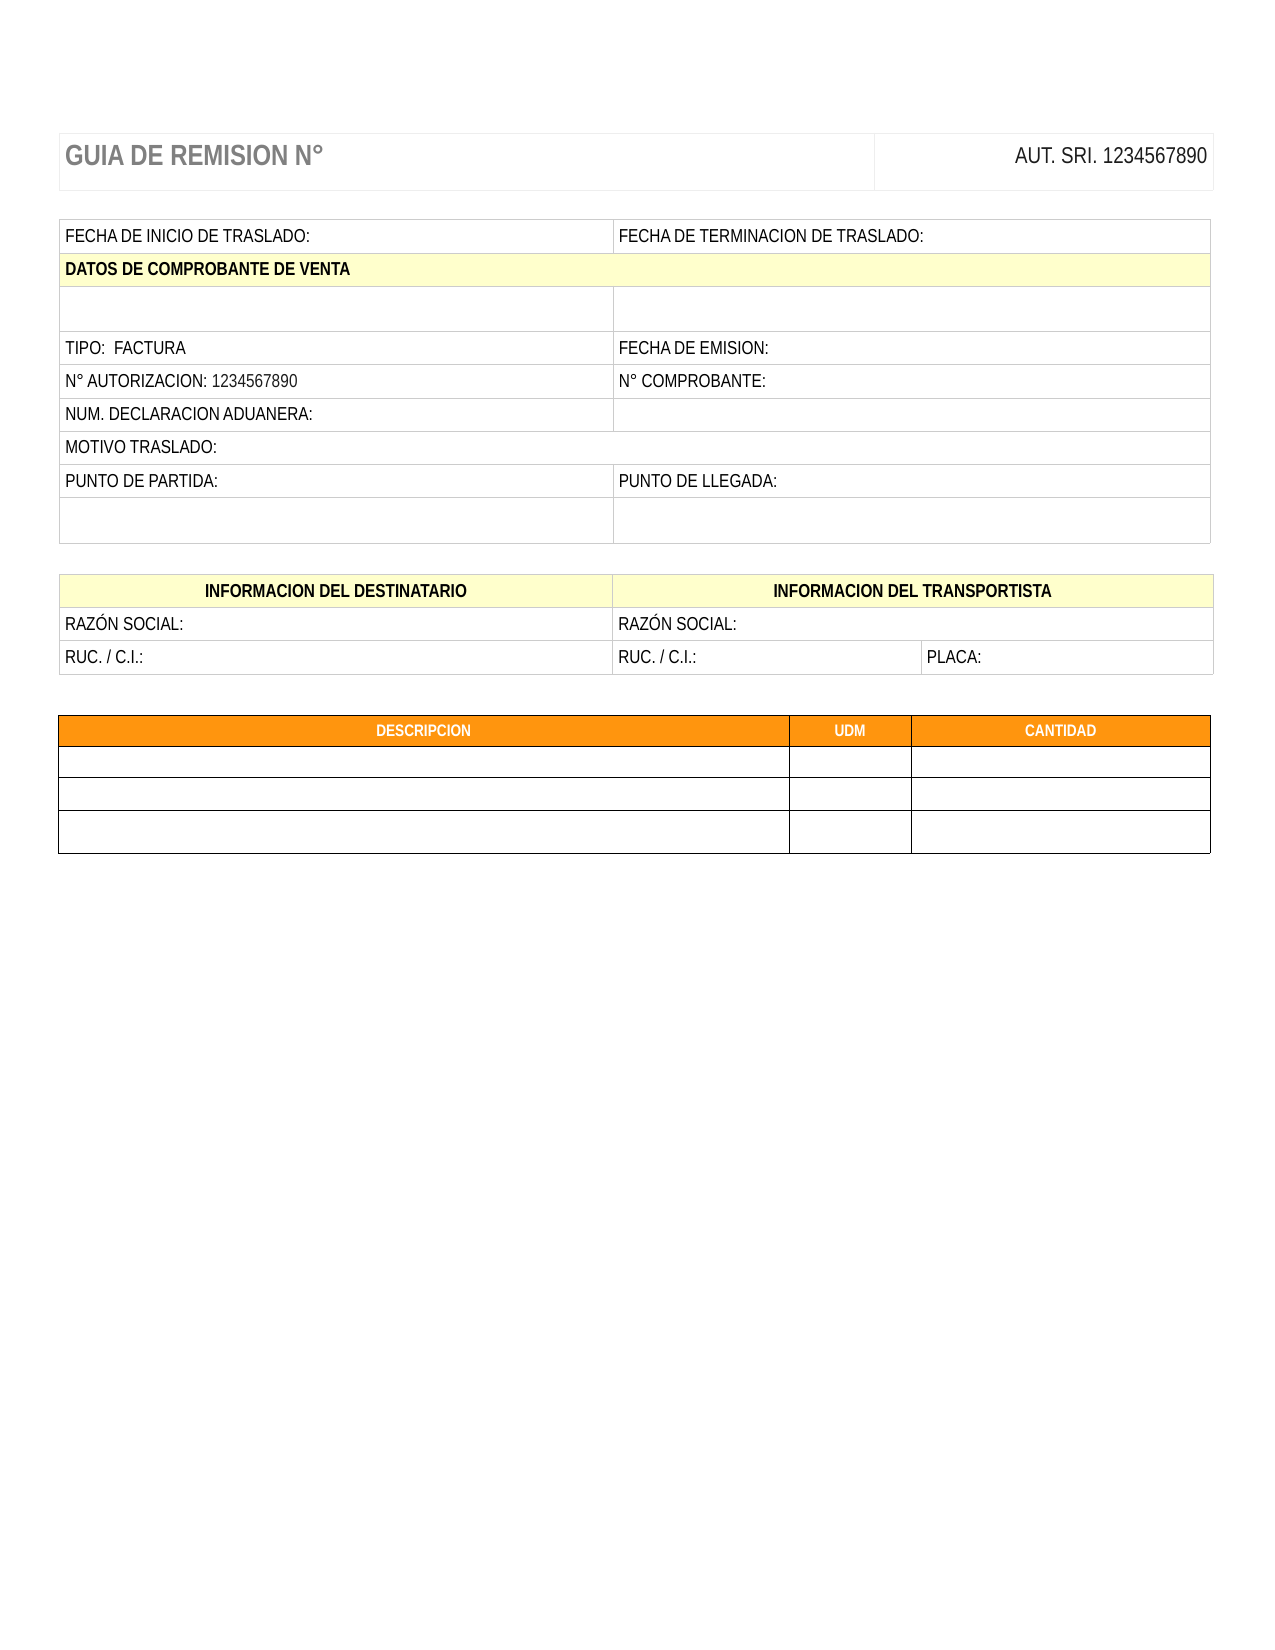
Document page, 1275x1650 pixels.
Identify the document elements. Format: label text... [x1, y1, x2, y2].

table_header INFORMACION DEL TRANSPORTISTA [613, 575, 1213, 607]
table_header UDM [790, 716, 911, 746]
table_cell <line.description> [59, 778, 789, 810]
text </for> [59, 853, 1213, 872]
table_cell <line.quantity> [912, 778, 1210, 810]
table_cell FECHA DE EMISION: <invoice.invoice_date> [614, 332, 1210, 364]
table_cell </for> [60, 498, 613, 542]
table_cell RUC. / C.I.: [613, 641, 921, 673]
table_cell [790, 811, 911, 853]
table_cell <for each="line in sale.lines"> [59, 747, 789, 777]
table_cell MOTIVO TRASLADO: <invoice.description> [60, 432, 1210, 464]
text <for each="shipment in sale.shipments"> [59, 98, 1213, 120]
table_header GUIA DE REMISION N° <shipment.reference> [60, 134, 874, 190]
table_header INFORMACION DEL DESTINATARIO [60, 575, 612, 607]
table_cell [614, 287, 1210, 331]
table_header AUT. SRI. 1234567890 [875, 134, 1213, 190]
table_header FECHA DE TERMINACION DE TRASLADO: [614, 220, 1210, 252]
table_cell <for each="invoice in sale.invoices"> [60, 287, 613, 331]
table_cell N° AUTORIZACION: 1234567890 [60, 365, 613, 397]
text </for> [59, 885, 1213, 904]
table_cell [614, 498, 1210, 542]
table_cell <line.uom> [790, 778, 911, 810]
table_cell TIPO: FACTURA [60, 332, 613, 364]
table_cell PUNTO DE LLEGADA: <sale.shipment_address.city> [614, 465, 1210, 497]
table_cell [614, 399, 1210, 431]
table_header DESCRIPCION [59, 716, 789, 746]
text <for each="sale in objects"> [59, 77, 1213, 98]
table_cell N° COMPROBANTE: <invoice.reference> [614, 365, 1210, 397]
table_cell RAZÓN SOCIAL: <sale.party.name> [60, 608, 612, 640]
table_cell [912, 747, 1210, 777]
table_cell RUC. / C.I.: <sale.party.vat_number> [60, 641, 612, 673]
table_cell [912, 811, 1210, 853]
table_header FECHA DE INICIO DE TRASLADO: <shipment.planned_date> [60, 220, 613, 252]
table_cell PUNTO DE PARTIDA: <sale.warehouse.address and sale.warehouse.address.city> [60, 465, 613, 497]
table_cell </for> [59, 811, 789, 853]
table_cell PLACA: [922, 641, 1213, 673]
table_cell [790, 747, 911, 777]
table_cell DATOS DE COMPROBANTE DE VENTA [60, 254, 1210, 286]
table_cell NUM. DECLARACION ADUANERA: [60, 399, 613, 431]
table_header CANTIDAD [912, 716, 1210, 746]
table_cell RAZÓN SOCIAL: [613, 608, 1213, 640]
